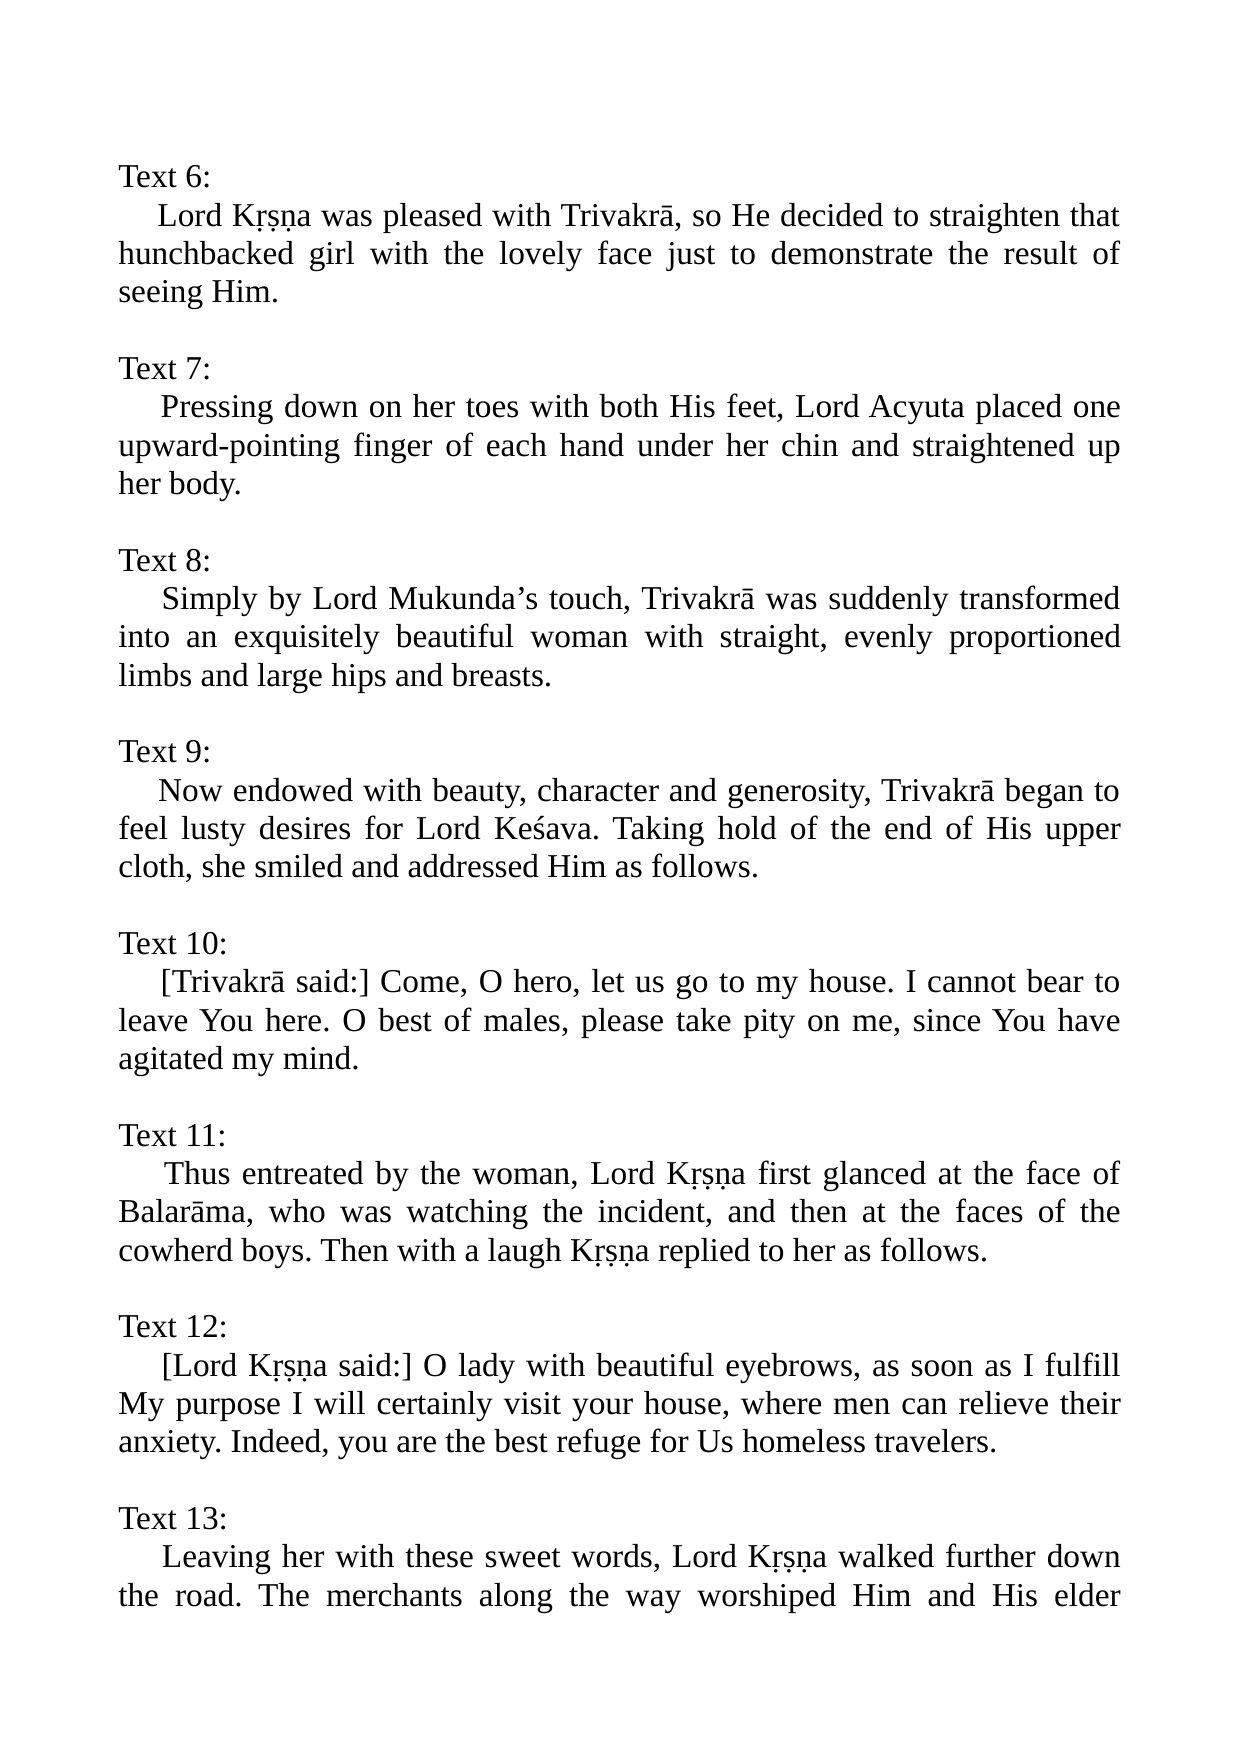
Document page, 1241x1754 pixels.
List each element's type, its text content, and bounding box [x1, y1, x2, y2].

text Thus entreated by the woman, Lord Kṛṣṇa first glanced at the face of Balarāma, who was watching the incident, and then at the faces of the cowherd boys. Then with a laugh Kṛṣṇa replied to her as follows. [118, 1153, 1122, 1268]
text [Trivakrā said:] Come, O hero, let us go to my house. I cannot bear to leave You here. O best of males, please take pity on me, since You have agitated my mind. [118, 961, 1122, 1076]
text Text 8: [118, 540, 1122, 578]
text Lord Kṛṣṇa was pleased with Trivakrā, so He decided to straighten that hunchbacked girl with the lovely face just to demonstrate the result of seeing Him. [118, 195, 1122, 310]
text [Lord Kṛṣṇa said:] O lady with beautiful eyebrows, as soon as I fulfill My purpose I will certainly visit your house, where men can relieve their anxiety. Indeed, you are the best refuge for Us homeless travelers. [118, 1345, 1122, 1460]
text Text 7: [118, 348, 1122, 386]
text Text 11: [118, 1115, 1122, 1153]
text Text 6: [118, 156, 1122, 195]
text Text 13: [118, 1498, 1122, 1536]
text Pressing down on her toes with both His feet, Lord Acyuta placed one upward-pointing finger of each hand under her chin and straightened up her body. [118, 386, 1122, 501]
text Now endowed with beauty, character and generosity, Trivakrā began to feel lusty desires for Lord Keśava. Taking hold of the end of His upper cloth, she smiled and addressed Him as follows. [118, 770, 1122, 885]
text Text 12: [118, 1306, 1122, 1345]
text Simply by Lord Mukunda’s touch, Trivakrā was suddenly transformed into an exquisitely beautiful woman with straight, evenly proportioned limbs and large hips and breasts. [118, 578, 1122, 693]
text Text 10: [118, 923, 1122, 961]
text Text 9: [118, 731, 1122, 770]
text Leaving her with these sweet words, Lord Kṛṣṇa walked further down the road. The merchants along the way worshiped Him and His elder [118, 1536, 1122, 1613]
